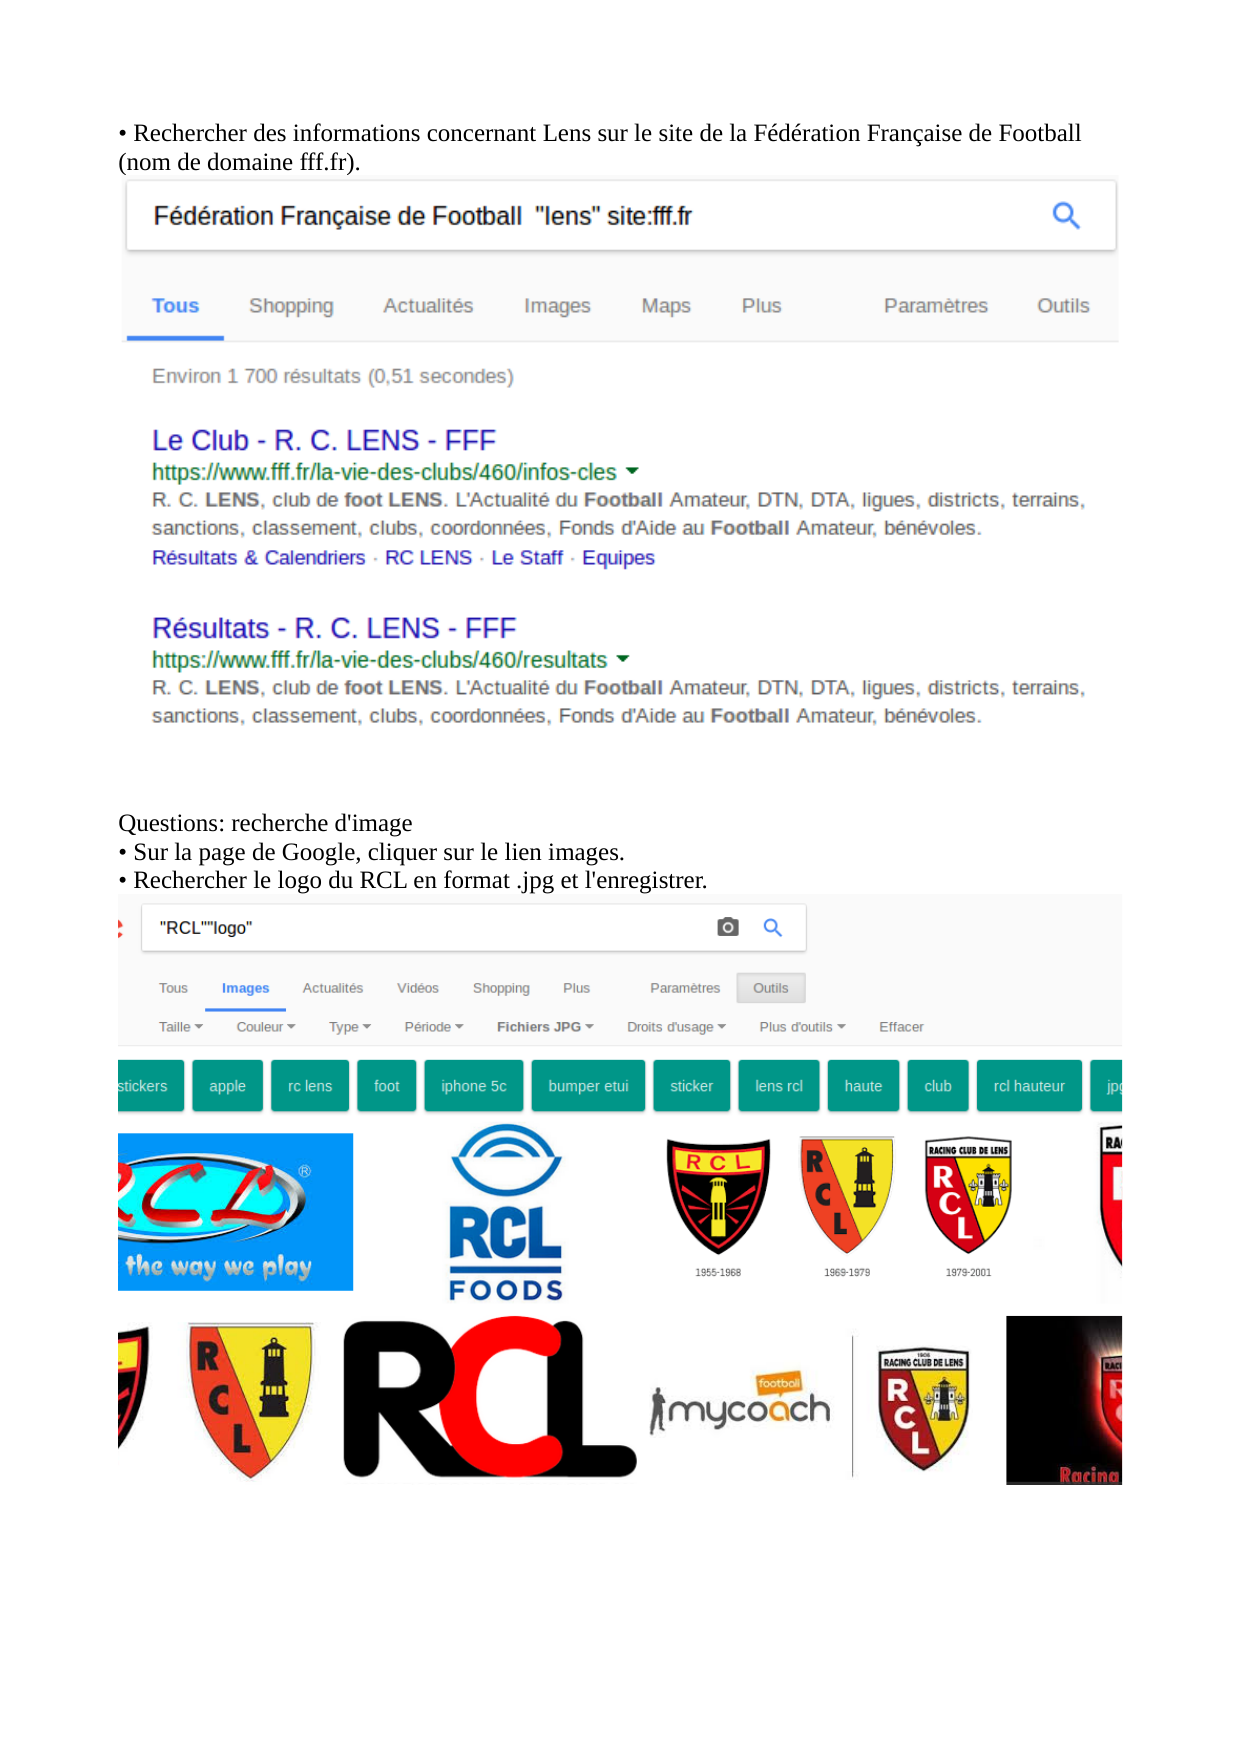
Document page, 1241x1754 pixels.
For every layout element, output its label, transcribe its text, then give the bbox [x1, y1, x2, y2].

text • Rechercher le logo du RCL en format .jpg et l'enregistrer. [118, 866, 1122, 894]
picture [121, 175, 1119, 751]
text • Rechercher des informations concernant Lens sur le site de la Fédération Française de Football (nom de domaine fff.fr). [118, 118, 1122, 176]
picture [118, 894, 1123, 1485]
text • Sur la page de Google, cliquer sur le lien images. [118, 837, 1122, 866]
text Questions: recherche d'image [118, 808, 1122, 837]
